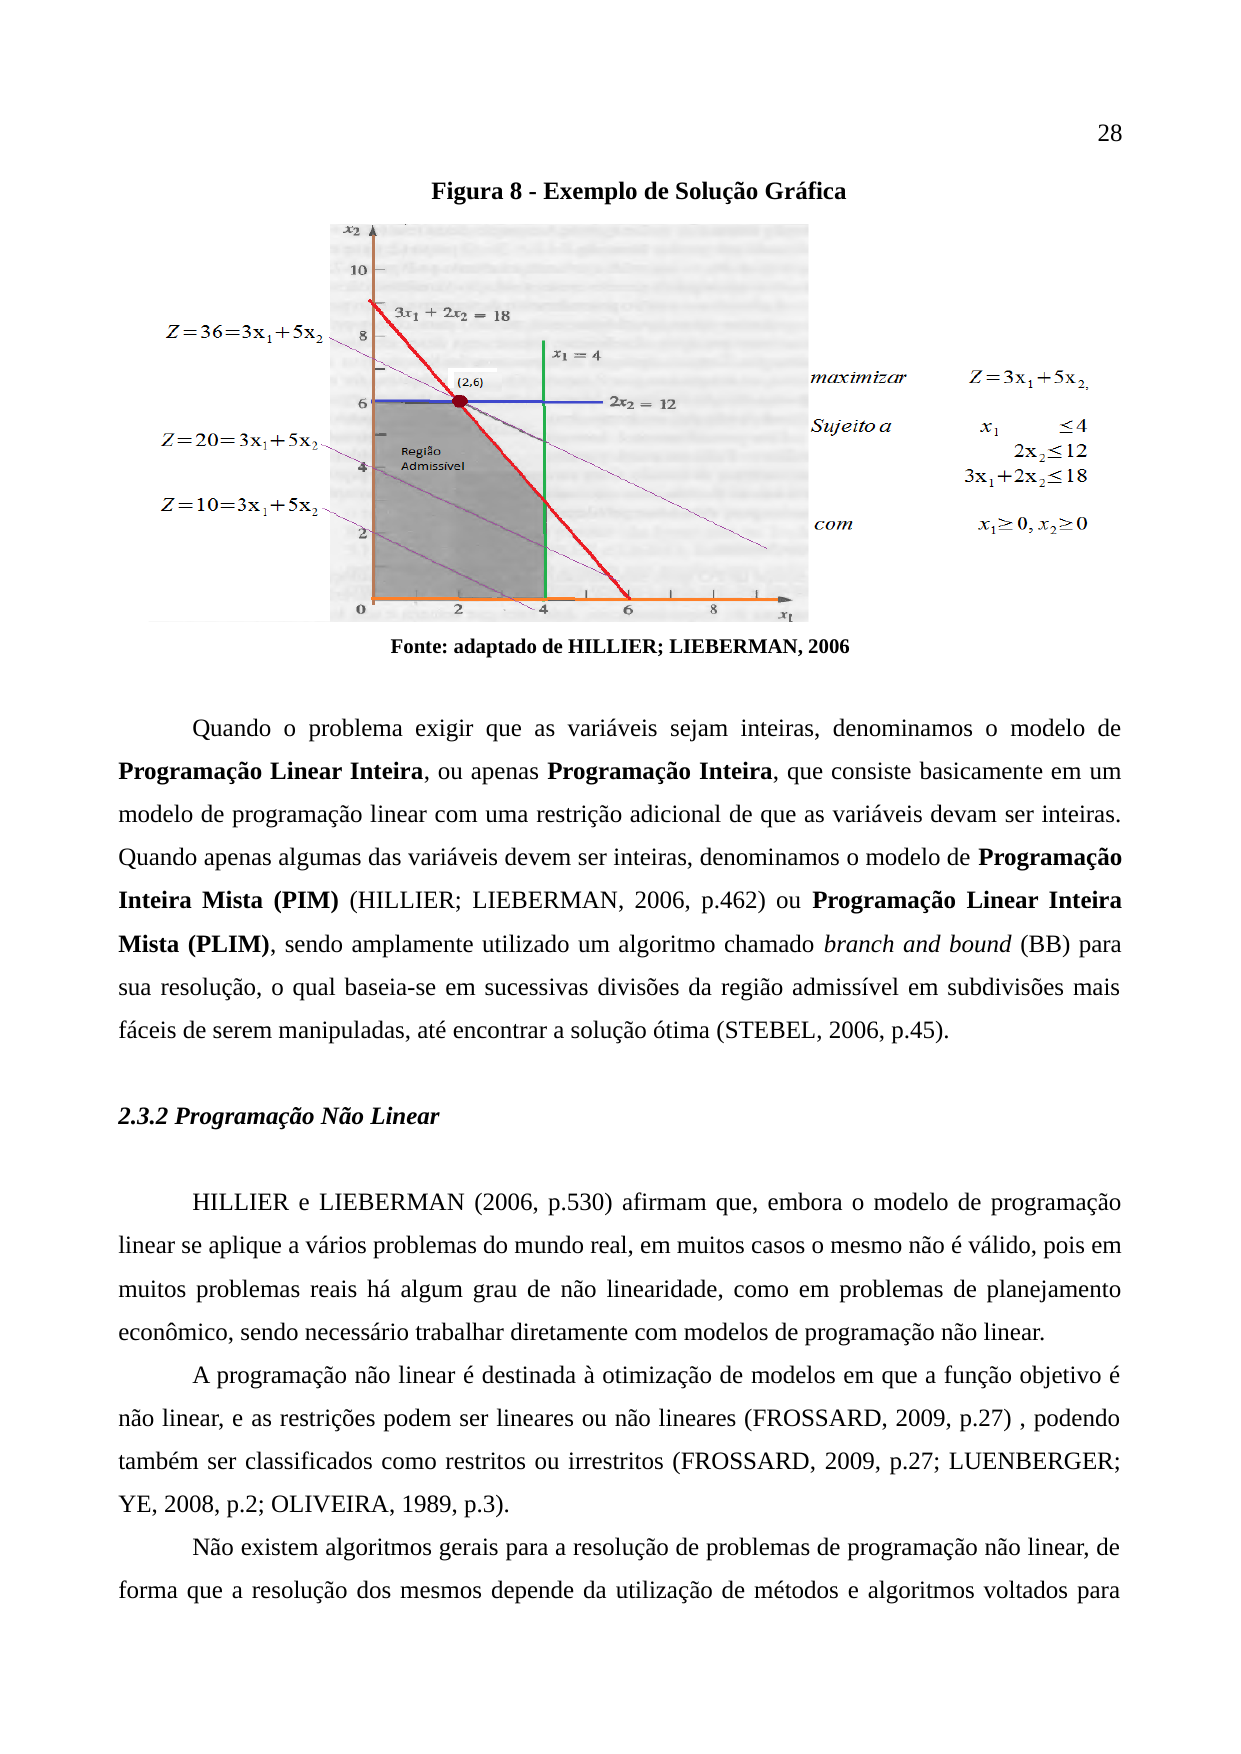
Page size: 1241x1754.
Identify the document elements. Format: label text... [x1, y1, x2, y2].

text 2.3.2 Programação Não Linear [118, 1101, 1122, 1130]
text Não existem algoritmos gerais para a resolução de problemas de programação não linear, de forma que a resolução dos mesmos depende da utilização de métodos e algoritmos voltados para [118, 1532, 1122, 1604]
text Quando o problema exigir que as variáveis sejam inteiras, denominamos o modelo de Programação Linear Inteira, ou apenas Programação Inteira, que consiste basicamente em um modelo de programação linear com uma restrição adicional de que as variáveis devam ser inteiras. Quando apenas algumas das variáveis devem ser inteiras, denominamos o modelo de Programação Inteira Mista (PIM) (HILLIER; LIEBERMAN, 2006, p.462) ou Programação Linear Inteira Mista (PLIM), sendo amplamente utilizado um algoritmo chamado branch and bound (BB) para sua resolução, o qual baseia-se em sucessivas divisões da região admissível em subdivisões mais fáceis de serem manipuladas, até encontrar a solução ótima (STEBEL, 2006, p.45). [118, 713, 1122, 1044]
text A programação não linear é destinada à otimização de modelos em que a função objetivo é não linear, e as restrições podem ser lineares ou não lineares (FROSSARD, 2009, p.27) , podendo também ser classificados como restritos ou irrestritos (FROSSARD, 2009, p.27; LUENBERGER; YE, 2008, p.2; OLIVEIRA, 1989, p.3). [118, 1360, 1122, 1518]
list Exemplo de Solução Gráfica [156, 176, 1122, 205]
text Fonte: adaptado de HILLIER; LIEBERMAN, 2006 [118, 219, 1122, 658]
picture [148, 219, 1092, 622]
text HILLIER e LIEBERMAN (2006, p.530) afirmam que, embora o modelo de programação linear se aplique a vários problemas do mundo real, em muitos casos o mesmo não é válido, pois em muitos problemas reais há algum grau de não linearidade, como em problemas de planejamento econômico, sendo necessário trabalhar diretamente com modelos de programação não linear. [118, 1187, 1122, 1346]
